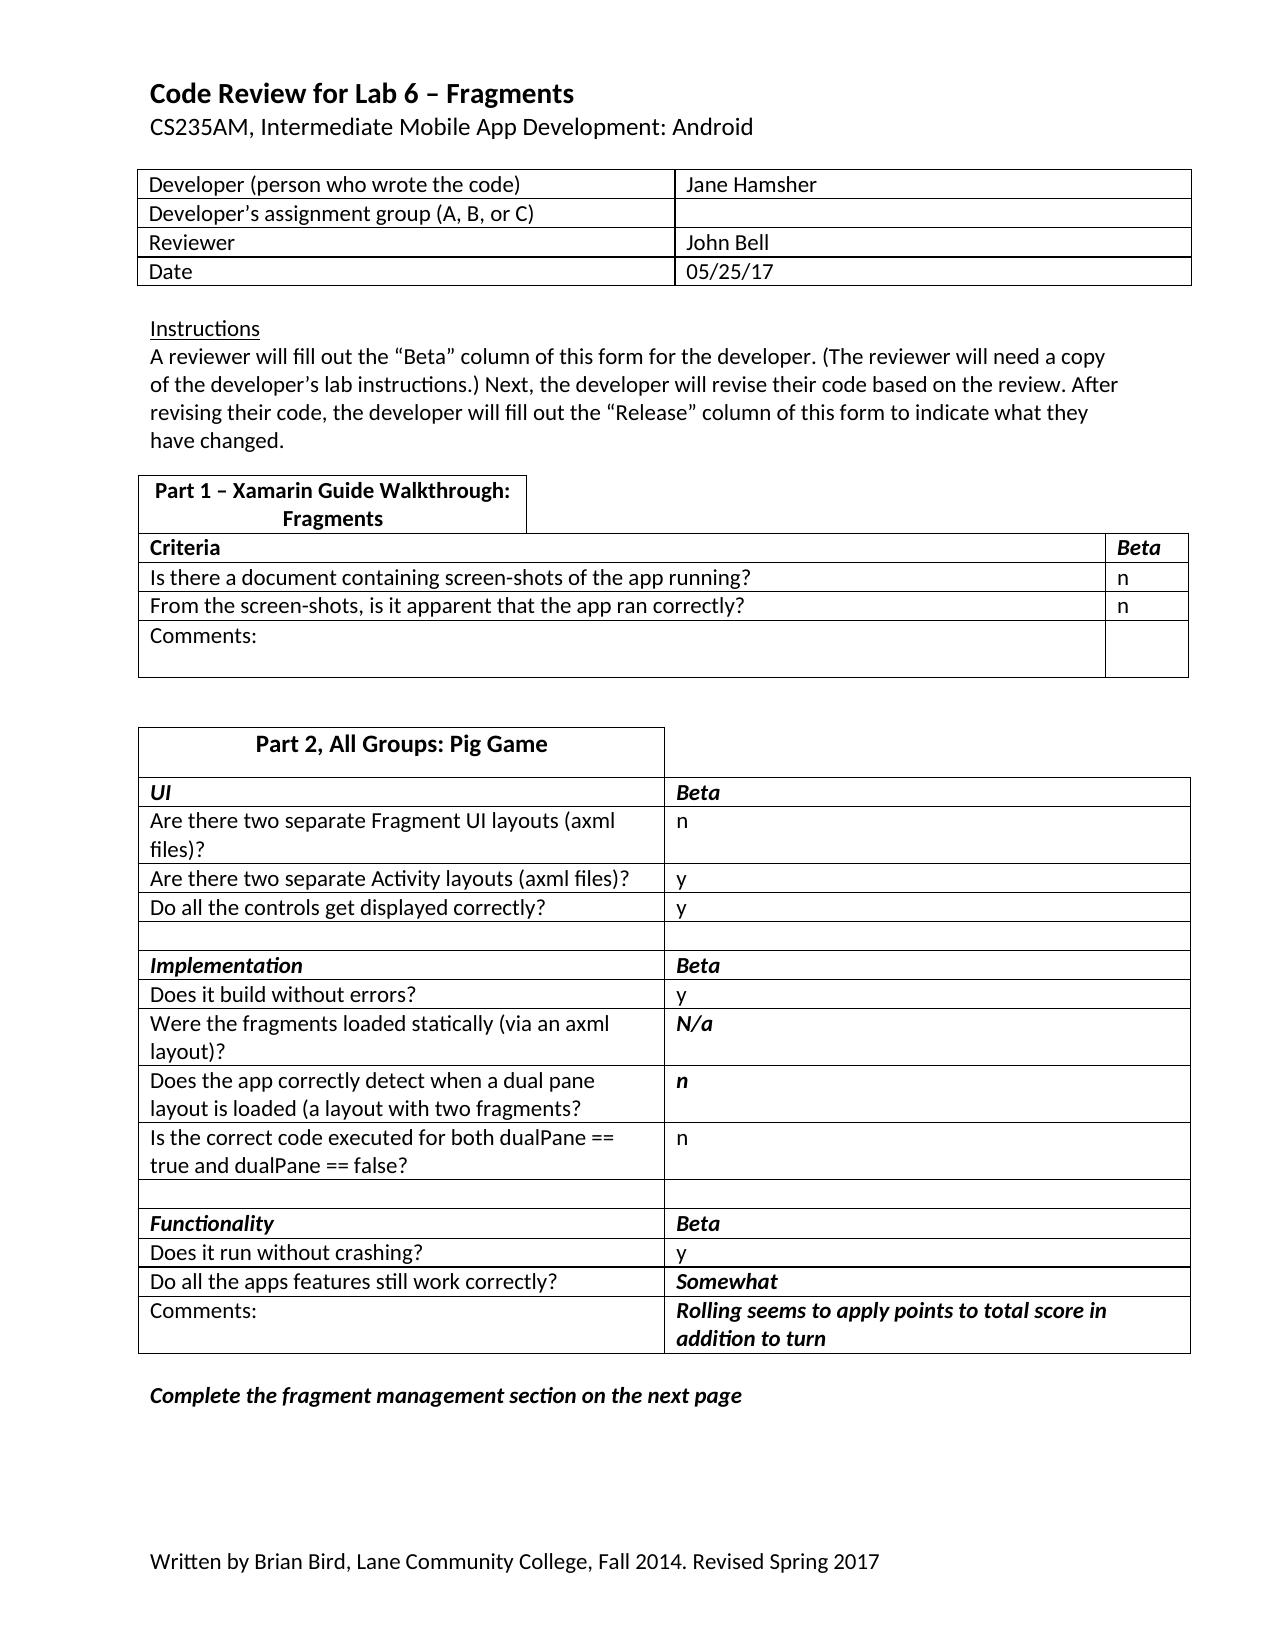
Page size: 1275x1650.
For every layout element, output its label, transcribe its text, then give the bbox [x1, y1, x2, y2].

table_cell Do all the controls get displayed correctly? [139, 893, 664, 921]
table_header Part 2, All Groups: Pig Game [139, 728, 664, 777]
table_cell [139, 922, 664, 950]
table_cell n [665, 807, 1190, 863]
table_cell From the screen-shots, is it apparent that the app ran correctly? [139, 592, 1105, 620]
table_cell Are there two separate Fragment UI layouts (axml files)? [139, 807, 664, 863]
text Instructions A reviewer will fill out the “Beta” column of this form for the developer. (The reviewer will need a copy of the developer’s lab instructions.) Next, the developer will revise their code based on the review. After revising their code, the developer will fill out the “Release” column of this form to indicate what they have changed. [150, 286, 1125, 454]
table_cell Were the fragments loaded statically (via an axml layout)? [139, 1009, 664, 1065]
table_cell Somewhat [665, 1268, 1190, 1296]
table_cell Is there a document containing screen-shots of the app running? [139, 563, 1105, 591]
text Complete the fragment management section on the next page [150, 1382, 1125, 1410]
table_cell Criteria [139, 534, 1105, 562]
table_cell Beta [665, 778, 1190, 806]
table_cell Does the app correctly detect when a dual pane layout is loaded (a layout with two fragments? [139, 1066, 664, 1122]
table_cell y [665, 1239, 1190, 1266]
table_header Developer (person who wrote the code) [138, 170, 674, 198]
table_cell Do all the apps features still work correctly? [139, 1268, 664, 1296]
table_cell [665, 922, 1190, 950]
table_cell Reviewer [138, 228, 674, 256]
table_cell [139, 1180, 664, 1208]
table_cell Developer’s assignment group (A, B, or C) [138, 199, 674, 227]
table_cell n [1106, 563, 1188, 591]
table_cell Does it run without crashing? [139, 1239, 664, 1266]
table_cell y [665, 893, 1190, 921]
table_cell Beta [665, 951, 1190, 979]
table_cell y [665, 864, 1190, 892]
table_cell Beta [665, 1209, 1190, 1237]
table_cell Does it build without errors? [139, 980, 664, 1008]
table_cell John Bell [676, 228, 1191, 256]
table_cell Functionality [139, 1209, 664, 1237]
table_cell [665, 1180, 1190, 1208]
table_cell n [665, 1123, 1190, 1179]
table_cell n [1106, 592, 1188, 620]
table_cell Comments: [139, 621, 1105, 677]
table_cell [1106, 621, 1188, 677]
table_cell N/a [665, 1009, 1190, 1065]
table_cell Date [138, 258, 674, 285]
table_header Part 1 – Xamarin Guide Walkthrough: Fragments [139, 476, 526, 532]
table_cell Implementation [139, 951, 664, 979]
table_header [527, 475, 1189, 532]
table_cell [676, 199, 1191, 227]
table_cell n [665, 1066, 1190, 1122]
table_cell UI [139, 778, 664, 806]
table_cell Are there two separate Activity layouts (axml files)? [139, 864, 664, 892]
table_cell Comments: [139, 1297, 664, 1353]
table_cell Is the correct code executed for both dualPane == true and dualPane == false? [139, 1123, 664, 1179]
table_header [665, 727, 1191, 777]
table_cell 05/25/17 [676, 258, 1191, 285]
table_cell Rolling seems to apply points to total score in addition to turn [665, 1297, 1190, 1353]
table_cell y [665, 980, 1190, 1008]
table_header Jane Hamsher [676, 170, 1191, 198]
table_cell Beta [1106, 534, 1188, 562]
